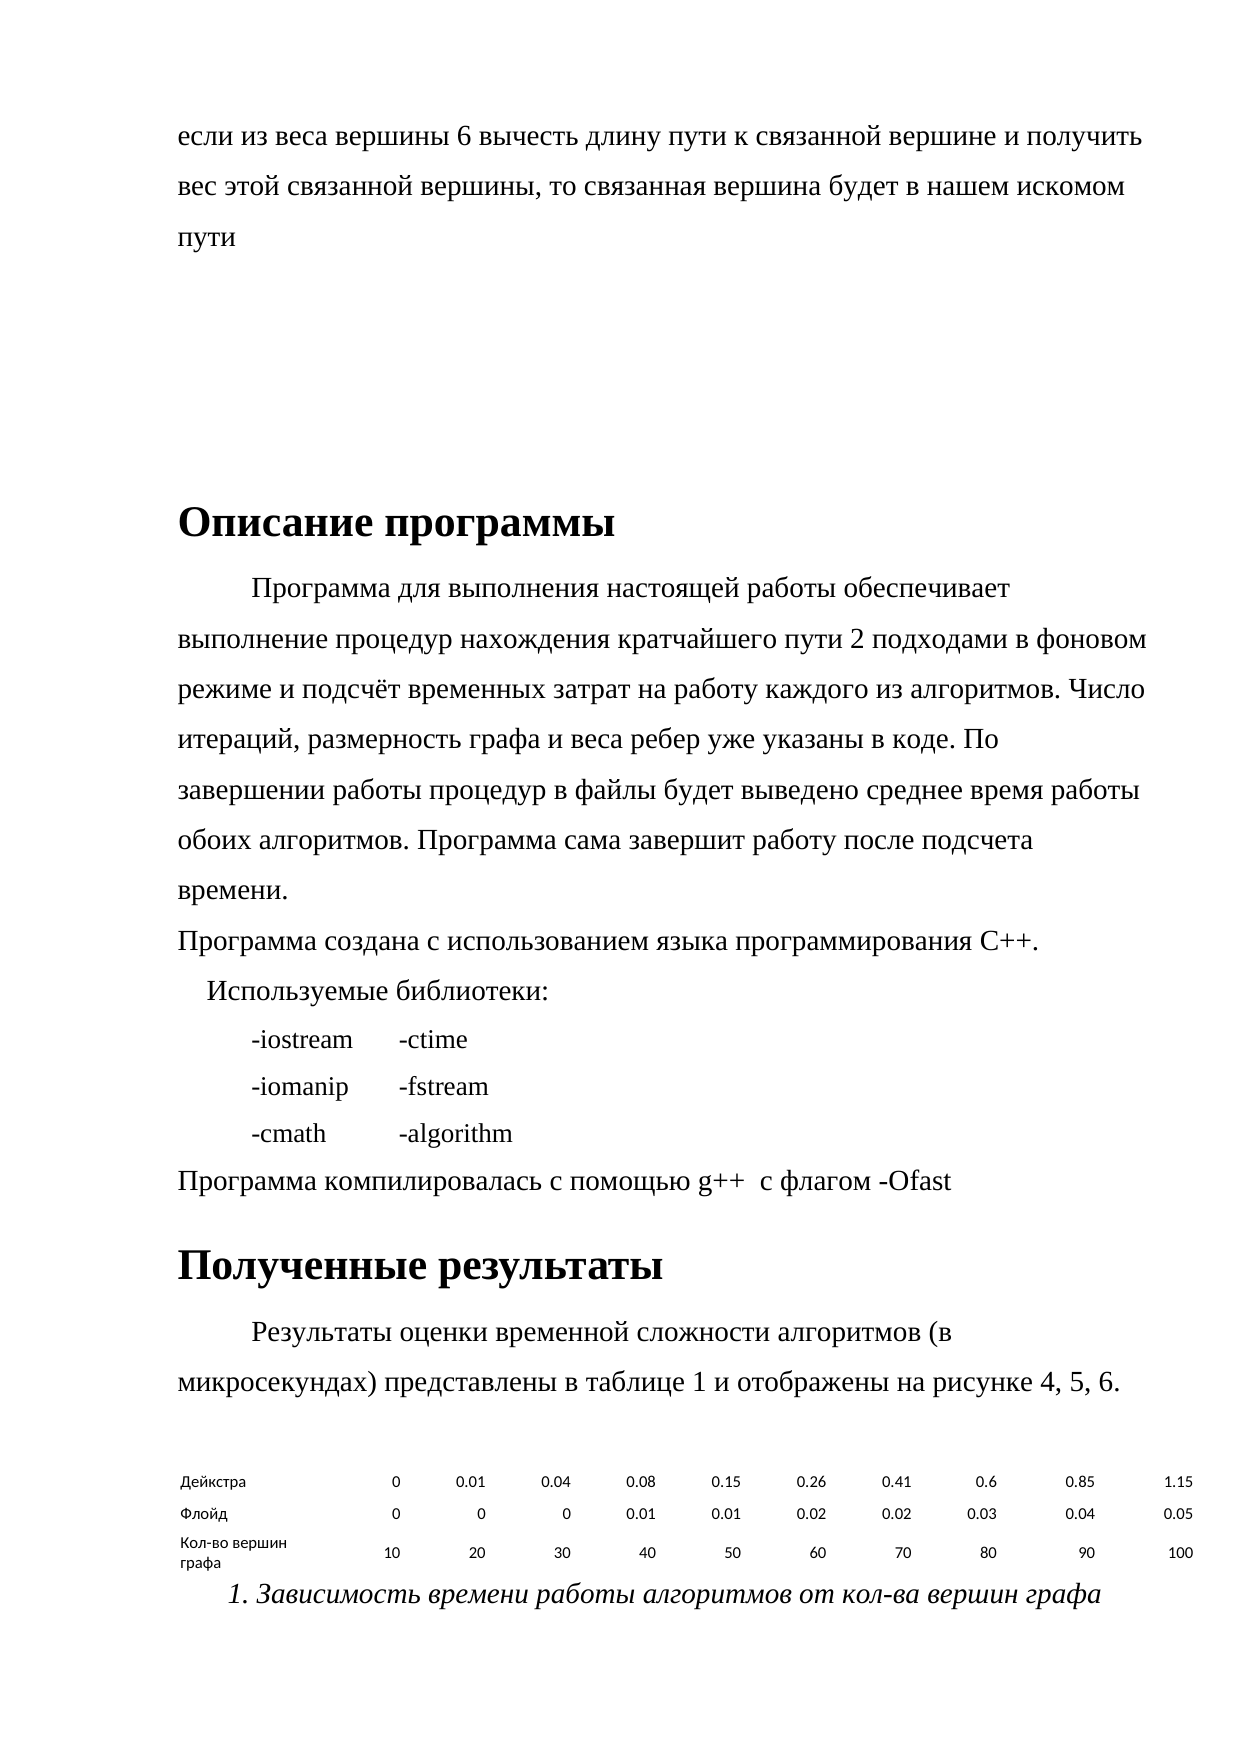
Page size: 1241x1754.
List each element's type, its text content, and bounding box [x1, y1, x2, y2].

text -iomanip -fstream [177, 1070, 1152, 1101]
text -iostream -ctime [177, 1023, 1152, 1054]
table_cell 0.0081 [574, 1497, 659, 1529]
table_cell 30 [488, 1529, 573, 1576]
table_header Дейкстра [177, 1465, 318, 1497]
table_header 0.0807 [574, 1465, 659, 1497]
subtitle Описание программы [177, 495, 1152, 545]
table_cell 60 [744, 1529, 829, 1576]
text Используемые библиотеки: [177, 973, 1152, 1007]
table_cell Флойд [177, 1497, 318, 1529]
table_cell 0.0386 [1000, 1497, 1098, 1529]
table_cell 0.0023 [403, 1497, 488, 1529]
text Программа компилировалась с помощью g++ с флагом -Ofast­ [177, 1163, 1152, 1197]
table_cell 40 [574, 1529, 659, 1576]
table_header 0.6032 [914, 1465, 999, 1497]
table_header 0.0353 [488, 1465, 573, 1497]
table_cell Кол-во вершин графа [177, 1529, 318, 1576]
table_header 0.0103 [403, 1465, 488, 1497]
table_cell 80 [914, 1529, 999, 1576]
table_header 0.8514 [1000, 1465, 1098, 1497]
table_header 0.1546 [659, 1465, 744, 1497]
table_cell 0.0235 [829, 1497, 914, 1529]
table_cell 90 [1000, 1529, 1098, 1576]
table_header 0.0015 [318, 1465, 403, 1497]
text Программа для выполнения настоящей работы обеспечивает выполнение процедур нахождения кратчайшего пути 2 подходами в фоновом режиме и подсчёт временных затрат на работу каждого из алгоритмов. Число итераций, размерность графа и веса ребер уже указаны в коде. По завершении работы процедур в файлы будет выведено среднее время работы обоих алгоритмов. Программа сама завершит работу после подсчета времени. [177, 571, 1152, 906]
table_cell 0.0474 [1098, 1497, 1196, 1529]
table_cell 20 [403, 1529, 488, 1576]
text если из веса вершины 6 вычесть длину пути к связанной вершине и получить вес этой связанной вершины, то связанная вершина будет в нашем искомом пути [177, 118, 1152, 252]
table_header 0.2574 [744, 1465, 829, 1497]
text -cmath -algorithm [177, 1117, 1152, 1148]
table_cell 0.0008 [318, 1497, 403, 1529]
table_cell 70 [829, 1529, 914, 1576]
table_cell 0.0174 [744, 1497, 829, 1529]
table_header 1.1536 [1098, 1465, 1196, 1497]
table_cell 10 [318, 1529, 403, 1576]
table_cell 0.0132 [659, 1497, 744, 1529]
table_cell 0.0048 [488, 1497, 573, 1529]
subtitle Полученные результаты [177, 1239, 1152, 1289]
table_cell 0.0316 [914, 1497, 999, 1529]
table_cell 50 [659, 1529, 744, 1576]
text Программа создана с использованием языка программирования C++. [177, 923, 1152, 956]
text Результаты оценки временной сложности алгоритмов (в микросекундах) представлены в таблице 1 и отображены на рисунке 4, 5, 6. [177, 1314, 1152, 1398]
table_cell 100 [1098, 1529, 1196, 1576]
table_header 0.4075 [829, 1465, 914, 1497]
text 1. Зависимость времени работы алгоритмов от кол-ва вершин графа [177, 1576, 1152, 1609]
